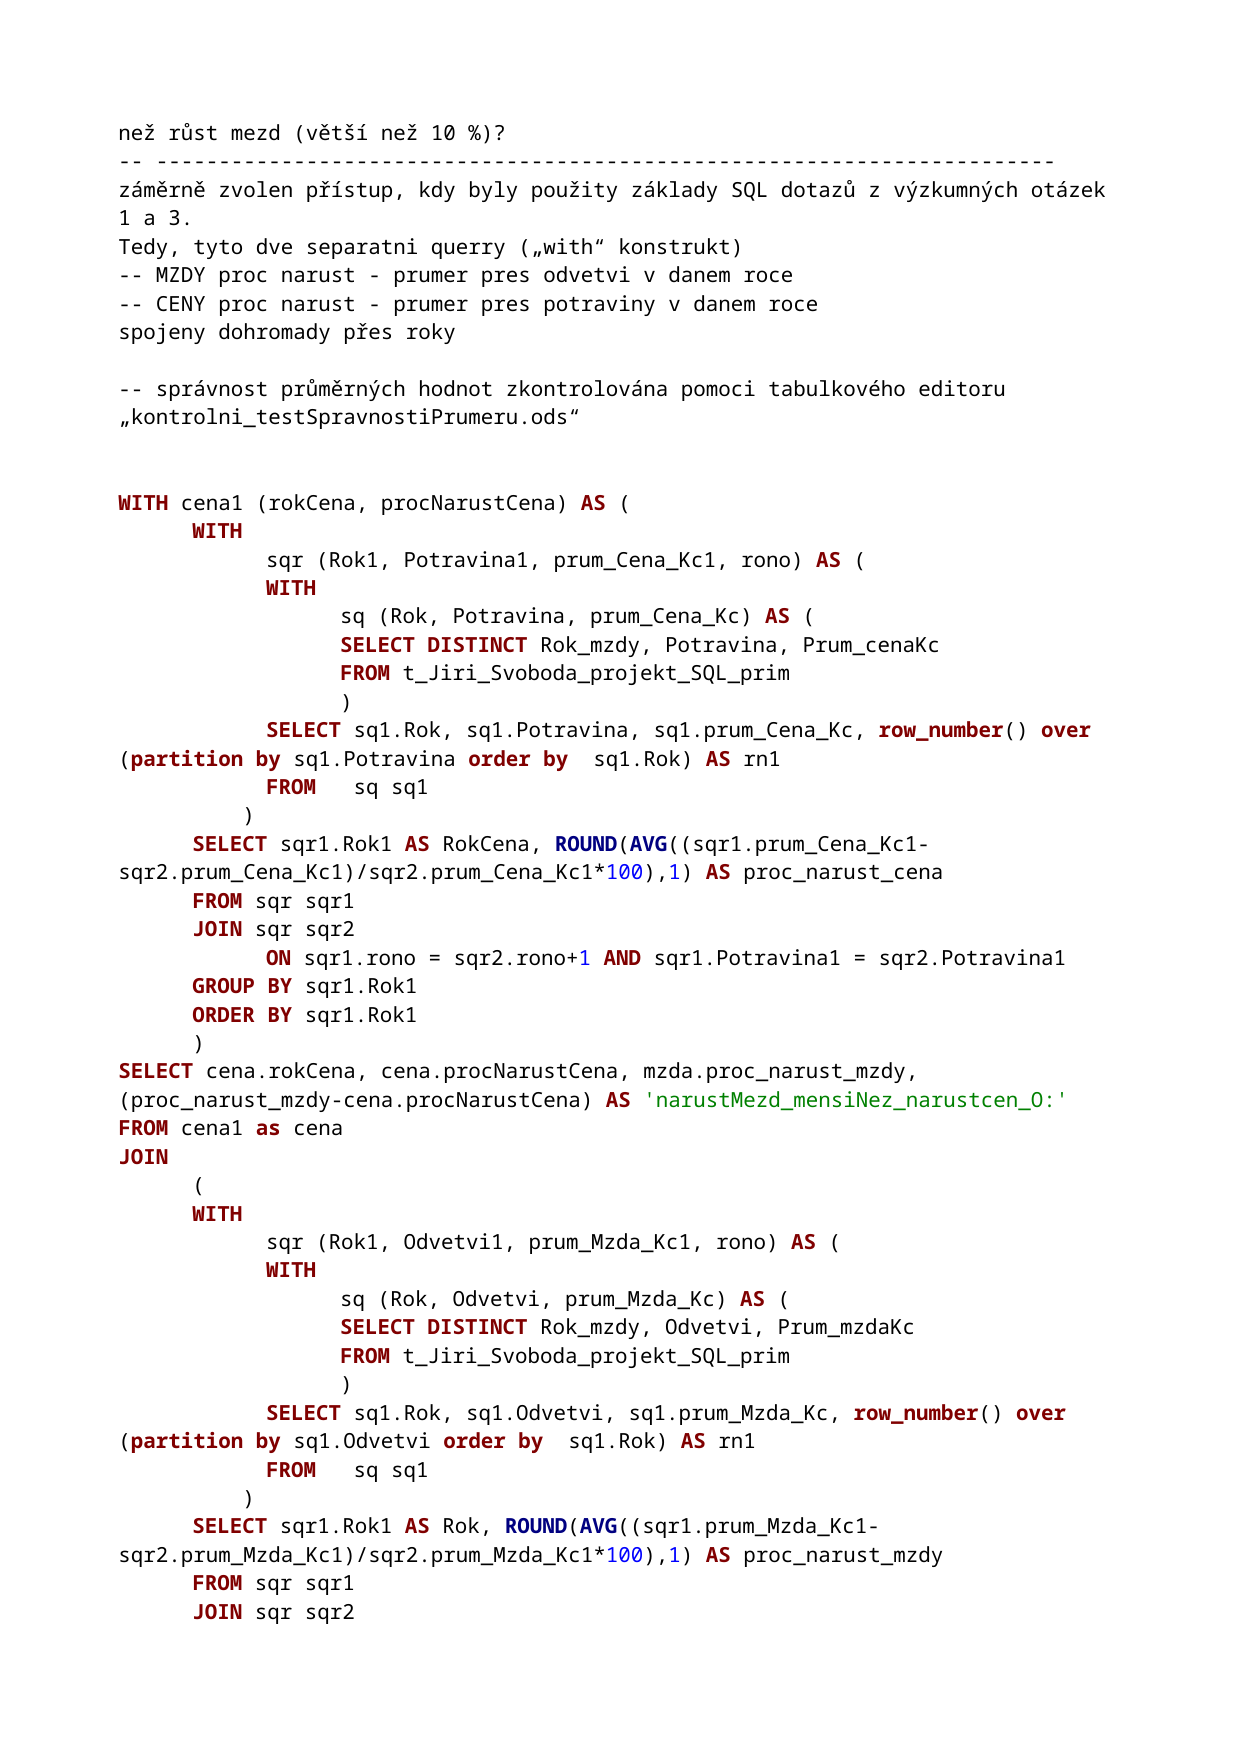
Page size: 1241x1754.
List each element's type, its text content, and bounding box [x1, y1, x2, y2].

text JOIN sqr sqr2 [118, 914, 1122, 943]
text FROM t_Jiri_Svoboda_projekt_SQL_prim [118, 1341, 1122, 1369]
text SELECT sq1.Rok, sq1.Odvetvi, sq1.prum_Mzda_Kc, row_number() over (partition by sq1.Odvetvi order by sq1.Rok) AS rn1 [118, 1398, 1122, 1455]
text ON sqr1.rono = sqr2.rono+1 AND sqr1.Potravina1 = sqr2.Potravina1 [118, 943, 1122, 971]
text WITH [118, 1199, 1122, 1227]
text -- správnost průměrných hodnot zkontrolována pomoci tabulkového editoru „kontrolni_testSpravnostiPrumeru.ods“ [118, 374, 1122, 431]
text FROM sq sq1 [118, 772, 1122, 801]
text SELECT DISTINCT Rok_mzdy, Potravina, Prum_cenaKc [118, 630, 1122, 658]
text Tedy, tyto dve separatni querry („with“ konstrukt) [118, 232, 1122, 260]
text GROUP BY sqr1.Rok1 [118, 971, 1122, 1000]
text SELECT cena.rokCena, cena.procNarustCena, mzda.proc_narust_mzdy, (proc_narust_mzdy-cena.procNarustCena) AS 'narustMezd_mensiNez_narustcen_O:' [118, 1057, 1122, 1113]
text spojeny dohromady přes roky [118, 317, 1122, 346]
text WITH [118, 516, 1122, 545]
text ) [118, 687, 1122, 715]
text FROM t_Jiri_Svoboda_projekt_SQL_prim [118, 658, 1122, 687]
text FROM sq sq1 [118, 1455, 1122, 1483]
text -- CENY proc narust - prumer pres potraviny v danem roce [118, 289, 1122, 317]
text FROM sqr sqr1 [118, 1568, 1122, 1597]
text SELECT DISTINCT Rok_mzdy, Odvetvi, Prum_mzdaKc [118, 1312, 1122, 1341]
text než růst mezd (větší než 10 %)? [118, 118, 1122, 147]
text sq (Rok, Potravina, prum_Cena_Kc) AS ( [118, 602, 1122, 630]
text -- ------------------------------------------------------------------------ [118, 147, 1122, 175]
text ORDER BY sqr1.Rok1 [118, 1000, 1122, 1028]
text sqr (Rok1, Potravina1, prum_Cena_Kc1, rono) AS ( [118, 545, 1122, 573]
text JOIN [118, 1142, 1122, 1170]
text WITH cena1 (rokCena, procNarustCena) AS ( [118, 488, 1122, 516]
text ) [118, 801, 1122, 829]
text JOIN sqr sqr2 [118, 1597, 1122, 1625]
text WITH [118, 573, 1122, 602]
text SELECT sq1.Rok, sq1.Potravina, sq1.prum_Cena_Kc, row_number() over (partition by sq1.Potravina order by sq1.Rok) AS rn1 [118, 715, 1122, 772]
text WITH [118, 1256, 1122, 1284]
text SELECT sqr1.Rok1 AS RokCena, ROUND(AVG((sqr1.prum_Cena_Kc1-sqr2.prum_Cena_Kc1)/sqr2.prum_Cena_Kc1*100),1) AS proc_narust_cena [118, 829, 1122, 886]
text -- MZDY proc narust - prumer pres odvetvi v danem roce [118, 260, 1122, 289]
text záměrně zvolen přístup, kdy byly použity základy SQL dotazů z výzkumných otázek 1 a 3. [118, 175, 1122, 232]
text ) [118, 1483, 1122, 1512]
text FROM cena1 as cena [118, 1113, 1122, 1142]
text ) [118, 1028, 1122, 1057]
text sq (Rok, Odvetvi, prum_Mzda_Kc) AS ( [118, 1284, 1122, 1312]
text sqr (Rok1, Odvetvi1, prum_Mzda_Kc1, rono) AS ( [118, 1227, 1122, 1256]
text SELECT sqr1.Rok1 AS Rok, ROUND(AVG((sqr1.prum_Mzda_Kc1-sqr2.prum_Mzda_Kc1)/sqr2.prum_Mzda_Kc1*100),1) AS proc_narust_mzdy [118, 1512, 1122, 1568]
text ( [118, 1170, 1122, 1199]
text ) [118, 1369, 1122, 1398]
text FROM sqr sqr1 [118, 886, 1122, 914]
